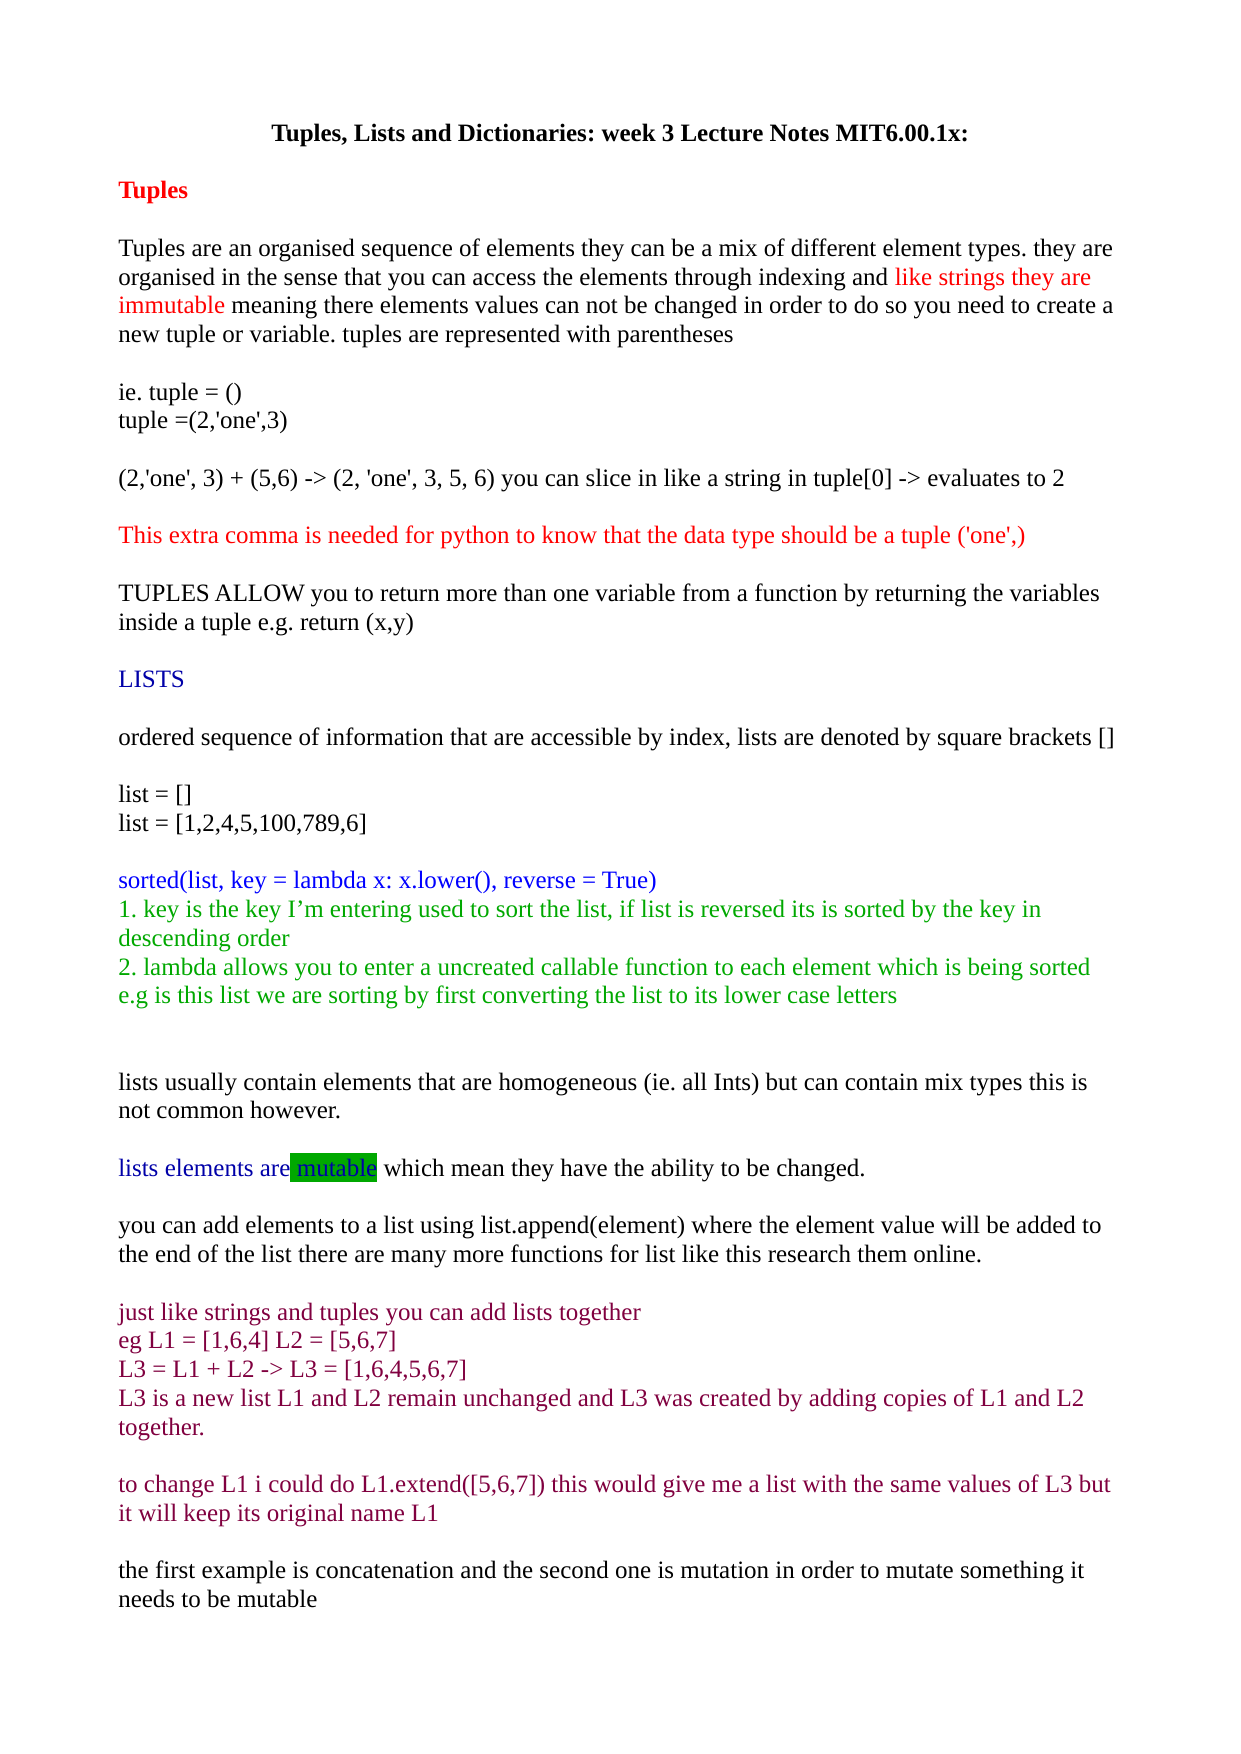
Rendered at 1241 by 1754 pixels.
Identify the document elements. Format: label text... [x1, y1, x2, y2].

text lists elements are mutable which mean they have the ability to be changed. [118, 1153, 1122, 1182]
text the first example is concatenation and the second one is mutation in order to mutate something it needs to be mutable [118, 1556, 1122, 1613]
text Tuples, Lists and Dictionaries: week 3 Lecture Notes MIT6.00.1x: [118, 118, 1122, 147]
text This extra comma is needed for python to know that the data type should be a tuple ('one',) [118, 521, 1122, 549]
text sorted(list, key = lambda x: x.lower(), reverse = True) [118, 866, 1122, 894]
text 2. lambda allows you to enter a uncreated callable function to each element which is being sorted e.g is this list we are sorting by first converting the list to its lower case letters [118, 952, 1122, 1009]
text tuple =(2,'one',3) [118, 406, 1122, 434]
text (2,'one', 3) + (5,6) -> (2, 'one', 3, 5, 6) you can slice in like a string in tuple[0] -> evaluates to 2 [118, 463, 1122, 492]
text Tuples are an organised sequence of elements they can be a mix of different element types. they are organised in the sense that you can access the elements through indexing and like strings they are immutable meaning there elements values can not be changed in order to do so you need to create a new tuple or variable. tuples are represented with parentheses [118, 233, 1122, 348]
text list = [] [118, 779, 1122, 808]
text list = [1,2,4,5,100,789,6] [118, 808, 1122, 837]
text lists usually contain elements that are homogeneous (ie. all Ints) but can contain mix types this is not common however. [118, 1067, 1122, 1124]
text L3 = L1 + L2 -> L3 = [1,6,4,5,6,7] [118, 1354, 1122, 1383]
text eg L1 = [1,6,4] L2 = [5,6,7] [118, 1326, 1122, 1354]
text TUPLES ALLOW you to return more than one variable from a function by returning the variables inside a tuple e.g. return (x,y) [118, 578, 1122, 636]
text Tuples [118, 176, 1122, 204]
text you can add elements to a list using list.append(element) where the element value will be added to the end of the list there are many more functions for list like this research them online. [118, 1211, 1122, 1268]
text just like strings and tuples you can add lists together [118, 1297, 1122, 1326]
text to change L1 i could do L1.extend([5,6,7]) this would give me a list with the same values of L3 but it will keep its original name L1 [118, 1469, 1122, 1527]
text LISTS [118, 664, 1122, 693]
text ie. tuple = () [118, 377, 1122, 406]
text ordered sequence of information that are accessible by index, lists are denoted by square brackets [] [118, 722, 1122, 751]
text 1. key is the key I’m entering used to sort the list, if list is reversed its is sorted by the key in descending order [118, 894, 1122, 952]
text L3 is a new list L1 and L2 remain unchanged and L3 was created by adding copies of L1 and L2 together. [118, 1383, 1122, 1441]
